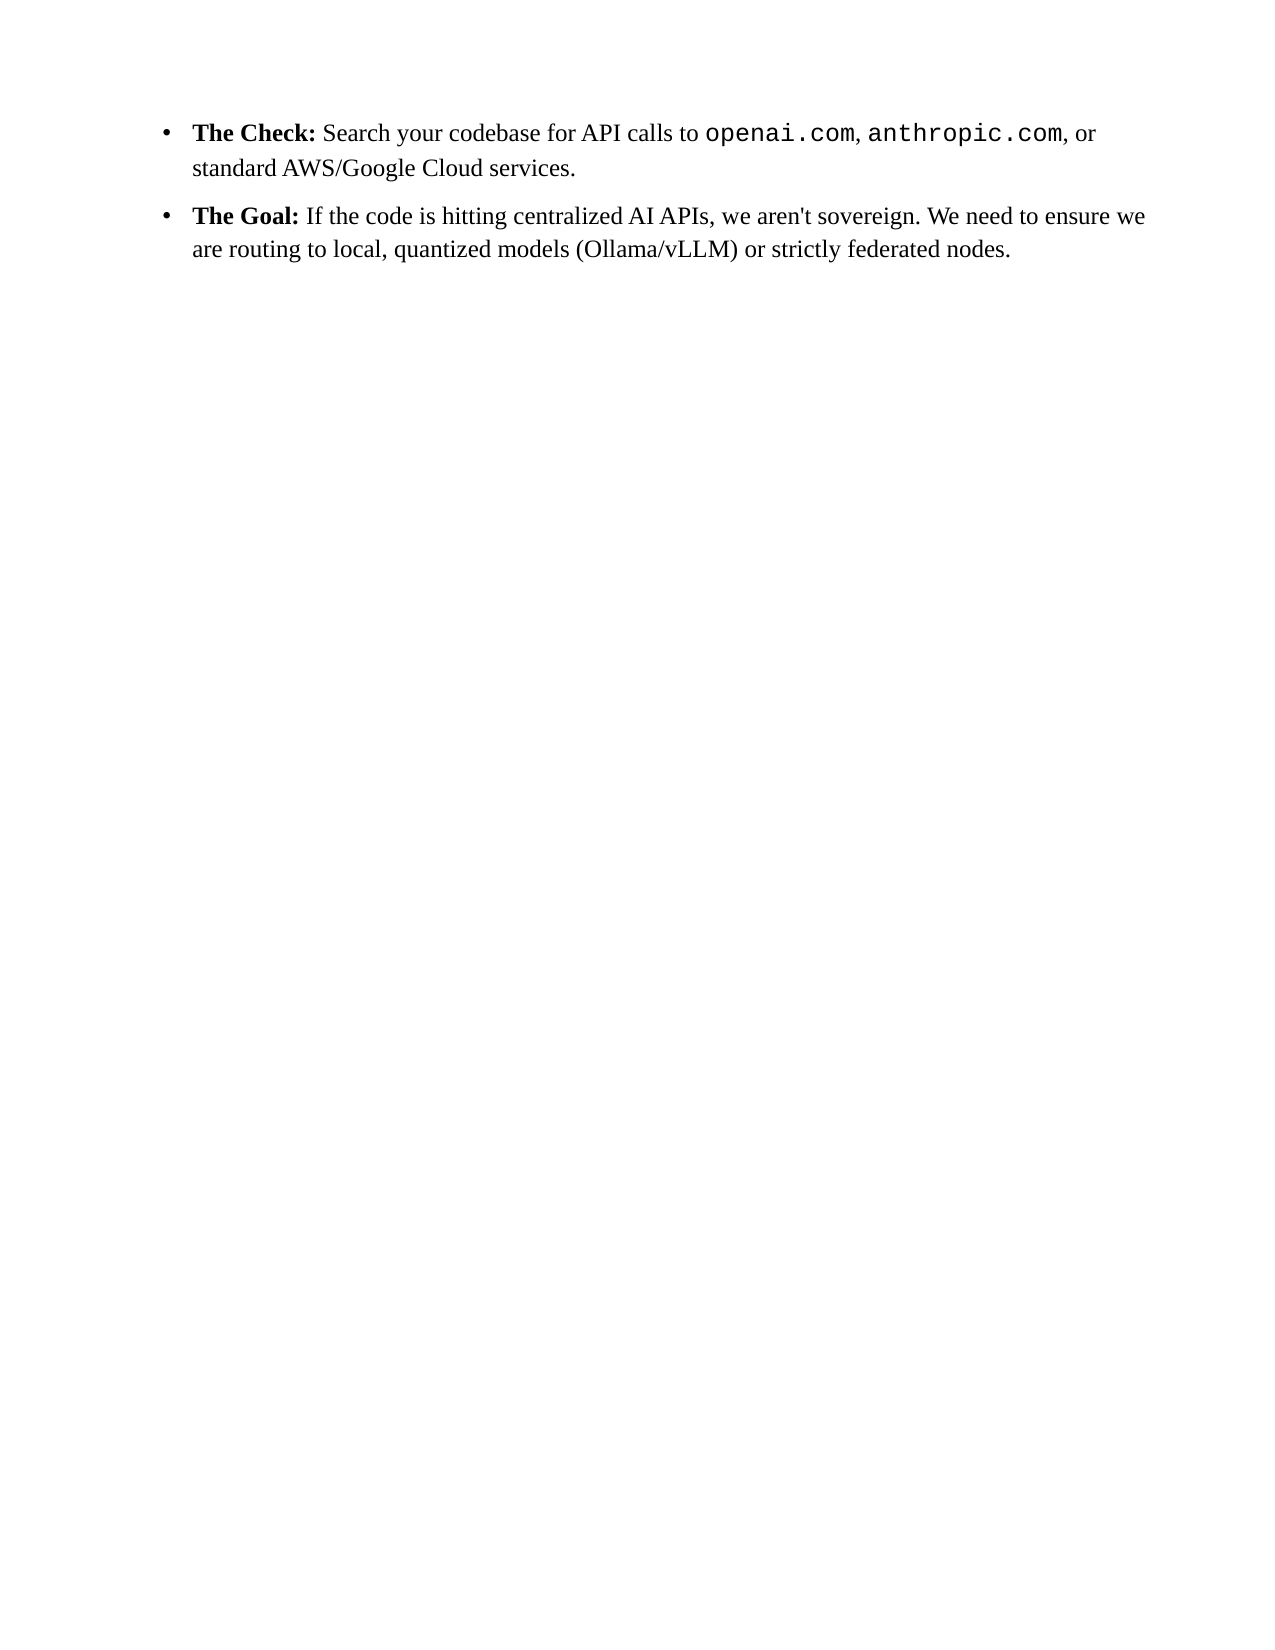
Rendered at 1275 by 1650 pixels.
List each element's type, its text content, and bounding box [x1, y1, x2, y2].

list The Check: Search your codebase for API calls to openai.com, anthropic.com, or standard AWS/Google Cloud services. [162, 118, 1157, 182]
list The Goal: If the code is hitting centralized AI APIs, we aren't sovereign. We need to ensure we are routing to local, quantized models (Ollama/vLLM) or strictly federated nodes. [162, 201, 1157, 263]
